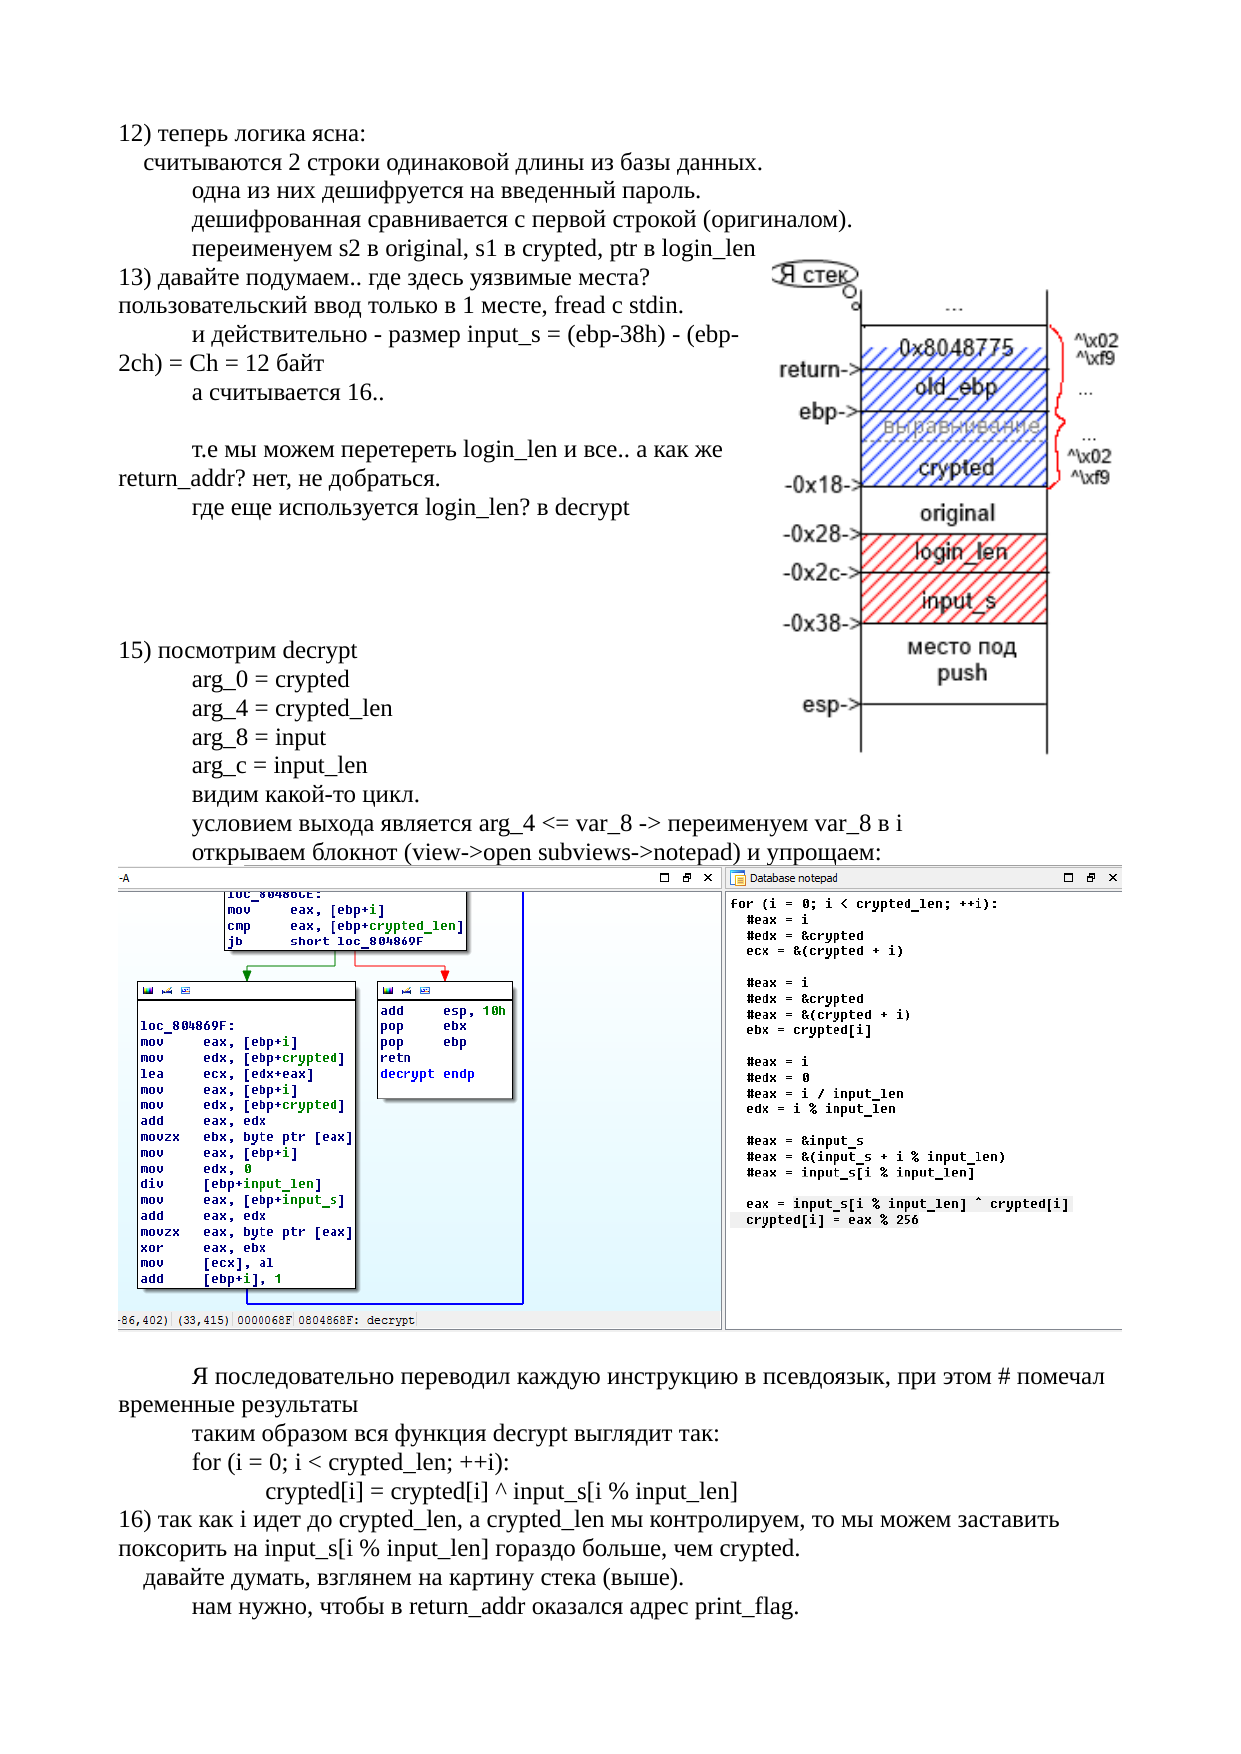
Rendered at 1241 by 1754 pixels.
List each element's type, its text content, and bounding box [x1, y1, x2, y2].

text открываем блокнот (view->open subviews->notepad) и упрощаем: [118, 837, 1122, 865]
picture [118, 865, 1122, 1332]
text arg_4 = crypted_len [118, 693, 771, 722]
text arg_c = input_len [118, 751, 771, 779]
text где еще используется login_len? в decrypt [118, 492, 771, 521]
text считываются 2 строки одинаковой длины из базы данных. [118, 147, 1122, 176]
text условием выхода является arg_4 <= var_8 -> переименуем var_8 в i [118, 808, 1122, 837]
text crypted[i] = crypted[i] ^ input_s[i % input_len] [118, 1476, 1122, 1504]
text for (i = 0; i < crypted_len; ++i): [118, 1447, 1122, 1476]
text Я последовательно переводил каждую инструкцию в псевдоязык, при этом # помечал временные результаты [118, 1361, 1122, 1418]
text переименуем s2 в original, s1 в crypted, ptr в login_len [118, 233, 1122, 262]
text дешифрованная сравнивается с первой строкой (оригиналом). [118, 204, 1122, 233]
text давайте думать, взглянем на картину стека (выше). [118, 1562, 1122, 1591]
text 16) так как i идет до crypted_len, а crypted_len мы контролируем, то мы можем заставить поксорить на input_s[i % input_len] гораздо больше, чем crypted. [118, 1504, 1122, 1562]
text а считывается 16.. [118, 377, 771, 406]
text 12) теперь логика ясна: [118, 118, 1122, 147]
picture [771, 253, 1122, 779]
text видим какой-то цикл. [118, 779, 1122, 808]
text одна из них дешифруется на введенный пароль. [118, 176, 1122, 204]
text т.е мы можем перетереть login_len и все.. а как же return_addr? нет, не добраться. [118, 434, 771, 492]
text arg_0 = crypted [118, 664, 771, 693]
text и действительно - размер input_s = (ebp-38h) - (ebp-2ch) = Ch = 12 байт [118, 319, 771, 377]
text 15) посмотрим decrypt [118, 636, 771, 664]
text нам нужно, чтобы в return_addr оказался адрес print_flag. [118, 1591, 1122, 1619]
text 13) давайте подумаем.. где здесь уязвимые места? пользовательский ввод только в 1 месте, fread с stdin. [118, 262, 771, 319]
text arg_8 = input [118, 722, 771, 751]
text таким образом вся функция decrypt выглядит так: [118, 1418, 1122, 1447]
